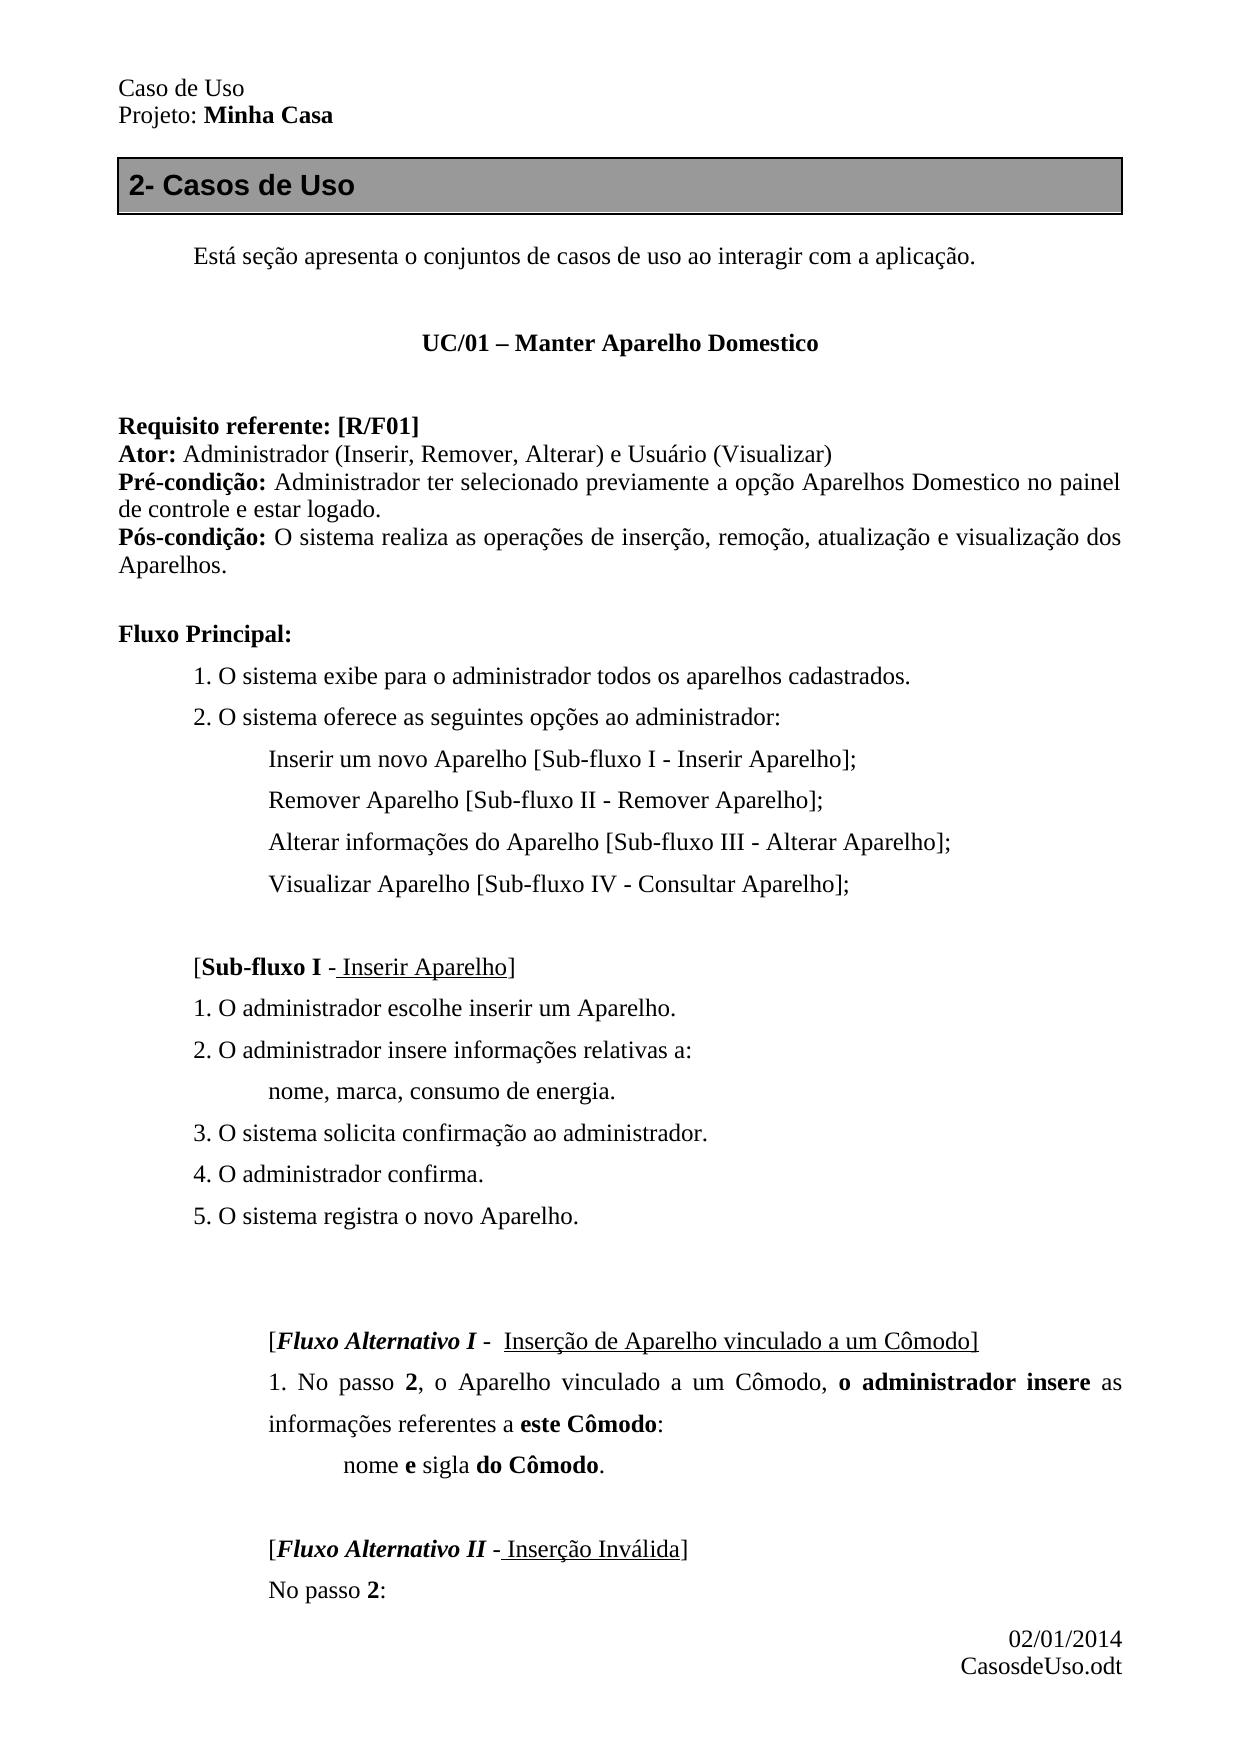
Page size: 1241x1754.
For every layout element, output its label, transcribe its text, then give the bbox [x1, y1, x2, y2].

text 2. O administrador insere informações relativas a: [118, 1036, 1122, 1064]
text 2. O sistema oferece as seguintes opções ao administrador: [118, 703, 1122, 731]
text Remover Aparelho [Sub-fluxo II - Remover Aparelho]; [118, 787, 1122, 814]
text Pré-condição: Administrador ter selecionado previamente a opção Aparelhos Domestico no painel de controle e estar logado. [118, 468, 1122, 523]
text Inserir um novo Aparelho [Sub-fluxo I - Inserir Aparelho]; [193, 745, 1122, 773]
text UC/01 – Manter Aparelho Domestico [118, 329, 1122, 357]
text [Fluxo Alternativo I - Inserção de Aparelho vinculado a um Cômodo] [193, 1327, 1122, 1354]
text 5. O sistema registra o novo Aparelho. [118, 1202, 1122, 1230]
text 1. O administrador escolhe inserir um Aparelho. [118, 994, 1122, 1022]
table_header 2- Casos de Uso [119, 159, 1121, 212]
text Pós-condição: O sistema realiza as operações de inserção, remoção, atualização e visualização dos Aparelhos. [118, 523, 1122, 579]
text nome, marca, consumo de energia. [118, 1077, 1122, 1105]
text Requisito referente: [R/F01] [118, 412, 1122, 440]
text Fluxo Principal: [118, 620, 1122, 648]
text Alterar informações do Aparelho [Sub-fluxo III - Alterar Aparelho]; [193, 828, 1122, 856]
text Visualizar Aparelho [Sub-fluxo IV - Consultar Aparelho]; [118, 870, 1122, 897]
text [Sub-fluxo I - Inserir Aparelho] [118, 953, 1122, 981]
text [Fluxo Alternativo II - Inserção Inválida] [193, 1535, 1122, 1562]
text 4. O administrador confirma. [118, 1161, 1122, 1188]
text 1. O sistema exibe para o administrador todos os aparelhos cadastrados. [118, 662, 1122, 689]
text 1. No passo 2, o Aparelho vinculado a um Cômodo, o administrador insere as informações referentes a este Cômodo: [268, 1368, 1122, 1438]
text Está seção apresenta o conjuntos de casos de uso ao interagir com a aplicação. [118, 242, 1122, 270]
text No passo 2: [193, 1576, 1122, 1604]
text Ator: Administrador (Inserir, Remover, Alterar) e Usuário (Visualizar) [118, 440, 1122, 468]
text nome e sigla do Cômodo. [118, 1452, 1122, 1479]
text 3. O sistema solicita confirmação ao administrador. [118, 1119, 1122, 1147]
